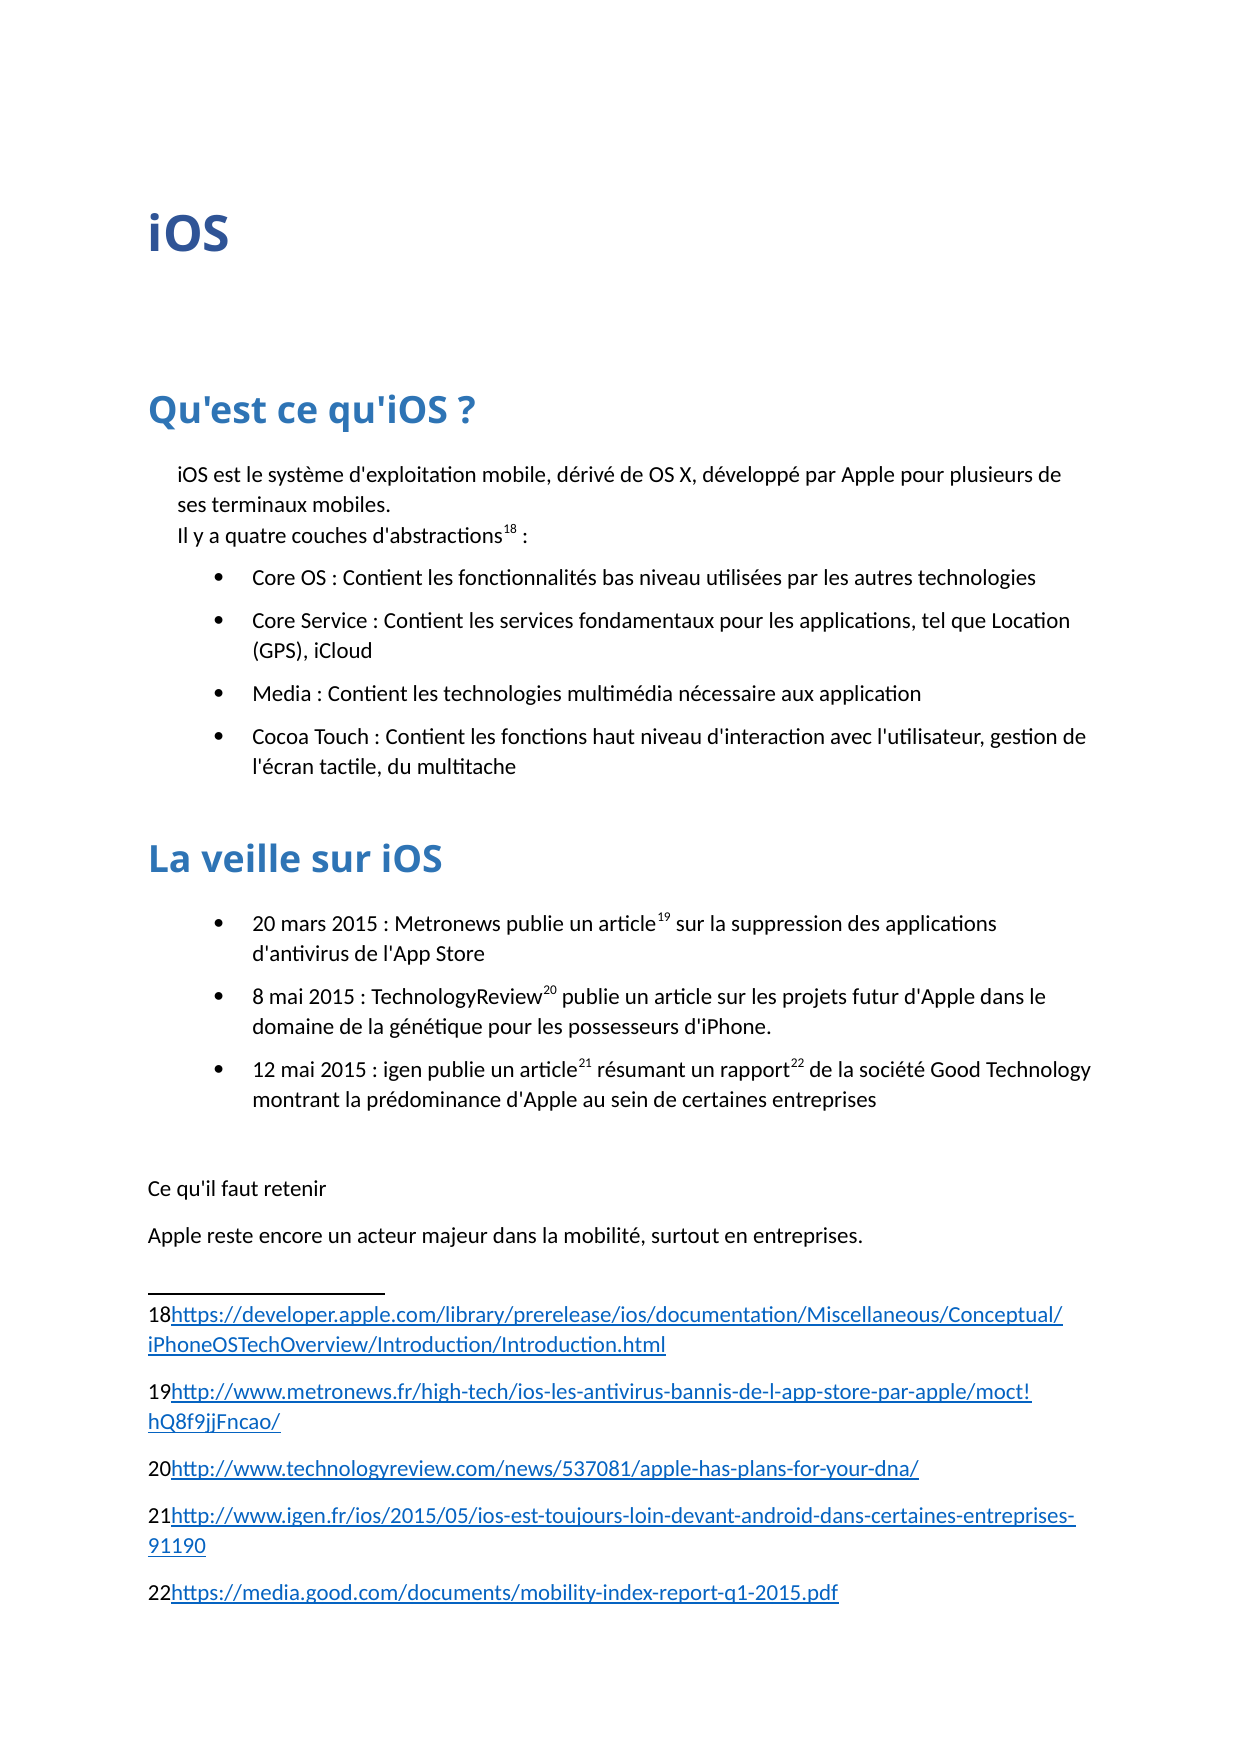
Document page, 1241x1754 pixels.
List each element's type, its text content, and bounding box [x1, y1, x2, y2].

list 8 mai 2015 : TechnologyReview publie un article sur les projets futur d'Apple dans le domaine de la génétique pour les possesseurs d'iPhone. [214, 982, 1093, 1040]
list https://media.good.com/documents/mobility-index-report-q1-2015.pdf [148, 1578, 1093, 1606]
list http://www.metronews.fr/high-tech/ios-les-antivirus-bannis-de-l-app-store-par-apple/moct!hQ8f9jjFncao/ [148, 1377, 1093, 1436]
text https://developer.apple.com/library/prerelease/ios/documentation/Miscellaneous/Conceptual/iPhoneOSTechOverview/Introduction/Introduction.html [148, 1300, 1093, 1358]
subtitle Qu'est ce qu'iOS ? [148, 384, 1093, 435]
subtitle La veille sur iOS [148, 832, 1093, 883]
list Core OS : Contient les fonctionnalités bas niveau utilisées par les autres technologies [214, 563, 1093, 592]
list http://www.technologyreview.com/news/537081/apple-has-plans-for-your-dna/ [148, 1454, 1093, 1482]
subtitle iOS [148, 198, 1093, 266]
text iOS est le système d'exploitation mobile, dérivé de OS X, développé par Apple pour plusieurs de ses terminaux mobiles. Il y a quatre couches d'abstractions : [177, 460, 1093, 549]
text Ce qu'il faut retenir [148, 1174, 1093, 1202]
list http://www.igen.fr/ios/2015/05/ios-est-toujours-loin-devant-android-dans-certaines-entreprises-91190 [148, 1501, 1093, 1559]
list Core Service : Contient les services fondamentaux pour les applications, tel que Location (GPS), iCloud [214, 606, 1093, 664]
list 12 mai 2015 : igen publie un article résumant un rapport de la société Good Technology montrant la prédominance d'Apple au sein de certaines entreprises [214, 1055, 1093, 1113]
list Cocoa Touch : Contient les fonctions haut niveau d'interaction avec l'utilisateur, gestion de l'écran tactile, du multitache [214, 722, 1093, 780]
text Apple reste encore un acteur majeur dans la mobilité, surtout en entreprises. [148, 1221, 1093, 1249]
list Media : Contient les technologies multimédia nécessaire aux application [214, 679, 1093, 707]
list 20 mars 2015 : Metronews publie un article sur la suppression des applications d'antivirus de l'App Store [214, 909, 1093, 967]
